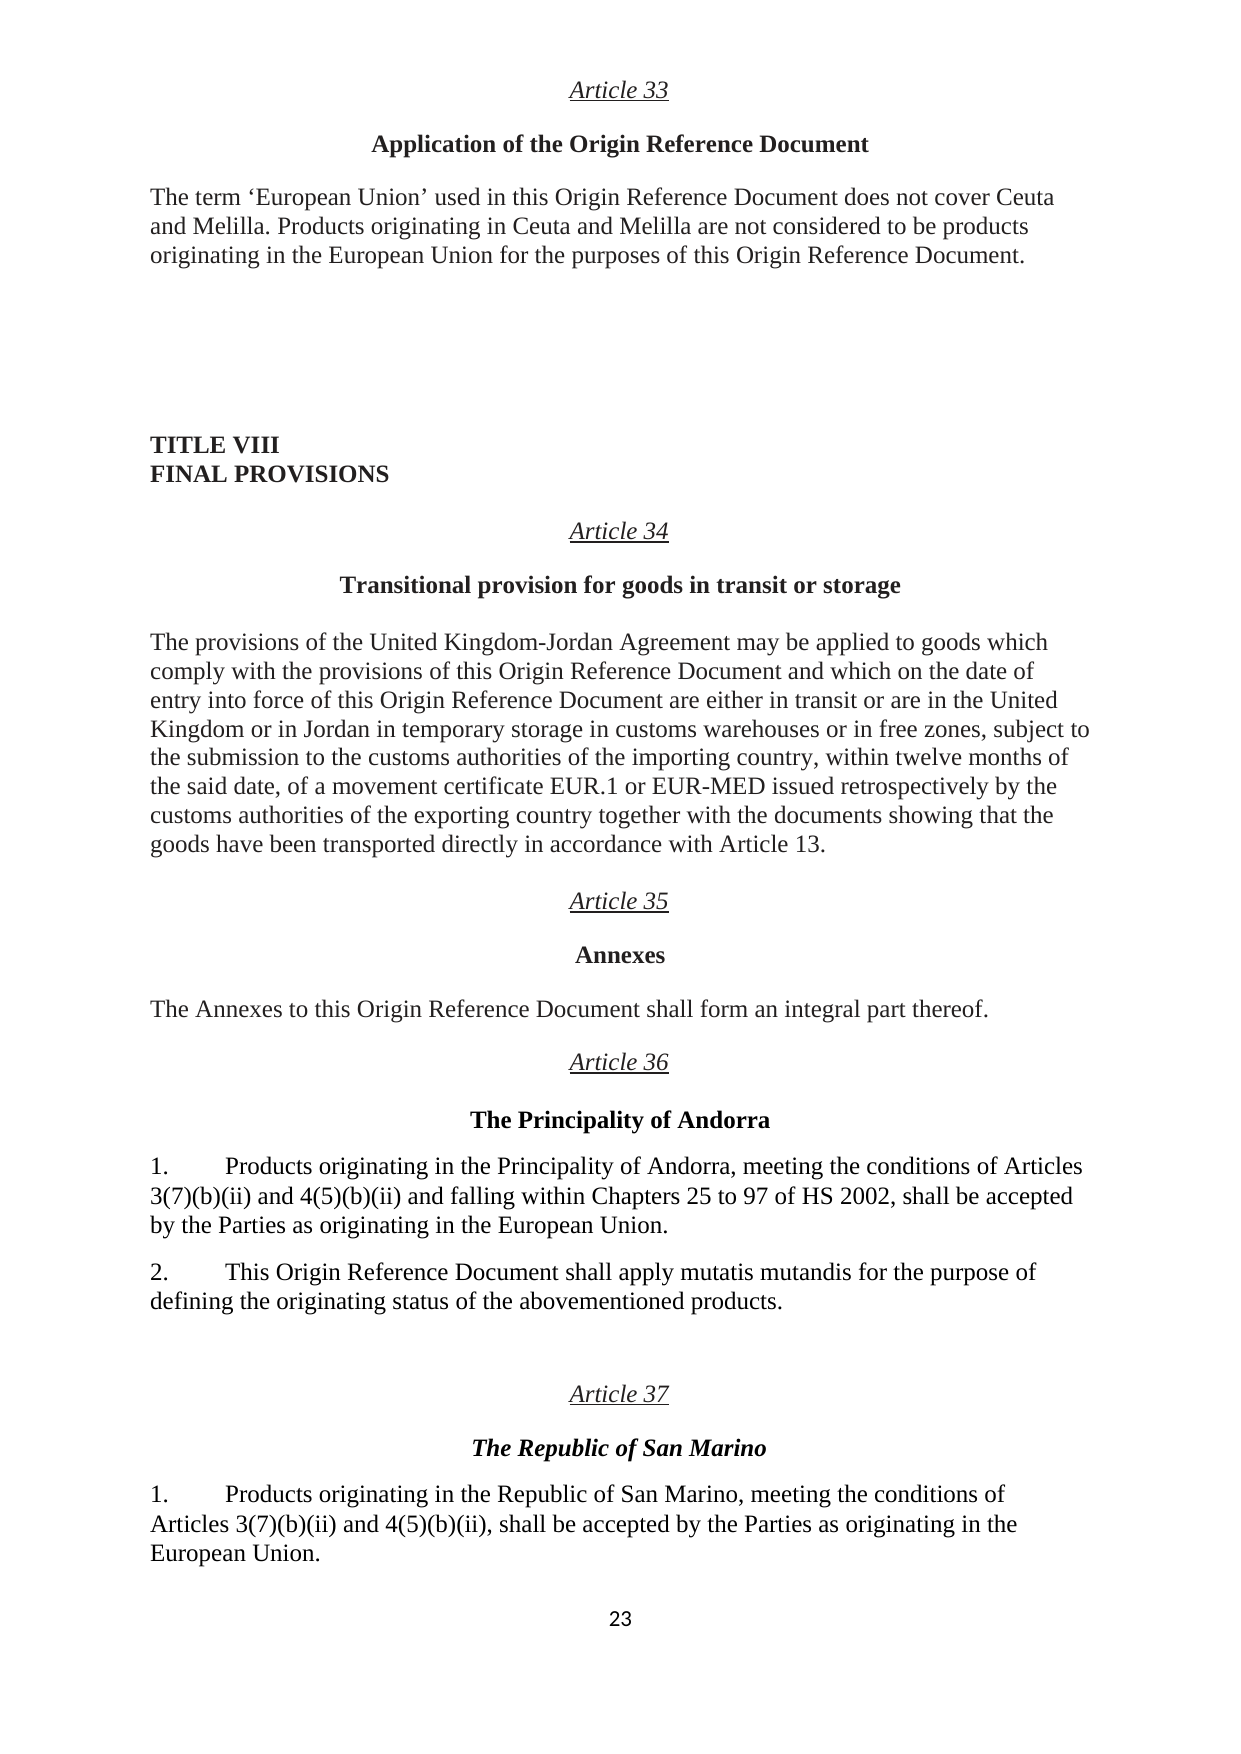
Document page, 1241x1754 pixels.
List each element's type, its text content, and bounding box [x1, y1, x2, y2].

text FINAL PROVISIONS [150, 459, 1090, 487]
text Application of the Origin Reference Document [150, 129, 1090, 157]
text Article 34 [150, 516, 1090, 545]
text The Annexes to this Origin Reference Document shall form an integral part thereof. [150, 994, 1090, 1022]
text TITLE VIII [150, 401, 1090, 459]
text The Principality of Andorra [150, 1105, 1090, 1134]
text Article 36 [150, 1047, 1090, 1076]
text Transitional provision for goods in transit or storage [150, 570, 1090, 599]
text The provisions of the United Kingdom-Jordan Agreement may be applied to goods which comply with the provisions of this Origin Reference Document and which on the date of entry into force of this Origin Reference Document are either in transit or are in the United Kingdom or in Jordan in temporary storage in customs warehouses or in free zones, subject to the submission to the customs authorities of the importing country, within twelve months of the said date, of a movement certificate EUR.1 or EUR-MED issued retrospectively by the customs authorities of the exporting country together with the documents showing that the goods have been transported directly in accordance with Article 13. [150, 627, 1090, 857]
text Article 35 [150, 886, 1090, 915]
text Article 33 [150, 75, 1090, 104]
text The term ‘European Union’ used in this Origin Reference Document does not cover Ceuta and Melilla. Products originating in Ceuta and Melilla are not considered to be products originating in the European Union for the purposes of this Origin Reference Document. [150, 182, 1090, 269]
text 1. Products originating in the Principality of Andorra, meeting the conditions of Articles 3(7)(b)(ii) and 4(5)(b)(ii) and falling within Chapters 25 to 97 of HS 2002, shall be accepted by the Parties as originating in the European Union. [150, 1151, 1090, 1239]
text Annexes [150, 940, 1090, 969]
text The Republic of San Marino [150, 1433, 1090, 1461]
text Article 37 [150, 1379, 1090, 1408]
text 2. This Origin Reference Document shall apply mutatis mutandis for the purpose of defining the originating status of the abovementioned products. [150, 1257, 1090, 1315]
text 1. Products originating in the Republic of San Marino, meeting the conditions of Articles 3(7)(b)(ii) and 4(5)(b)(ii), shall be accepted by the Parties as originating in the European Union. [150, 1479, 1090, 1567]
